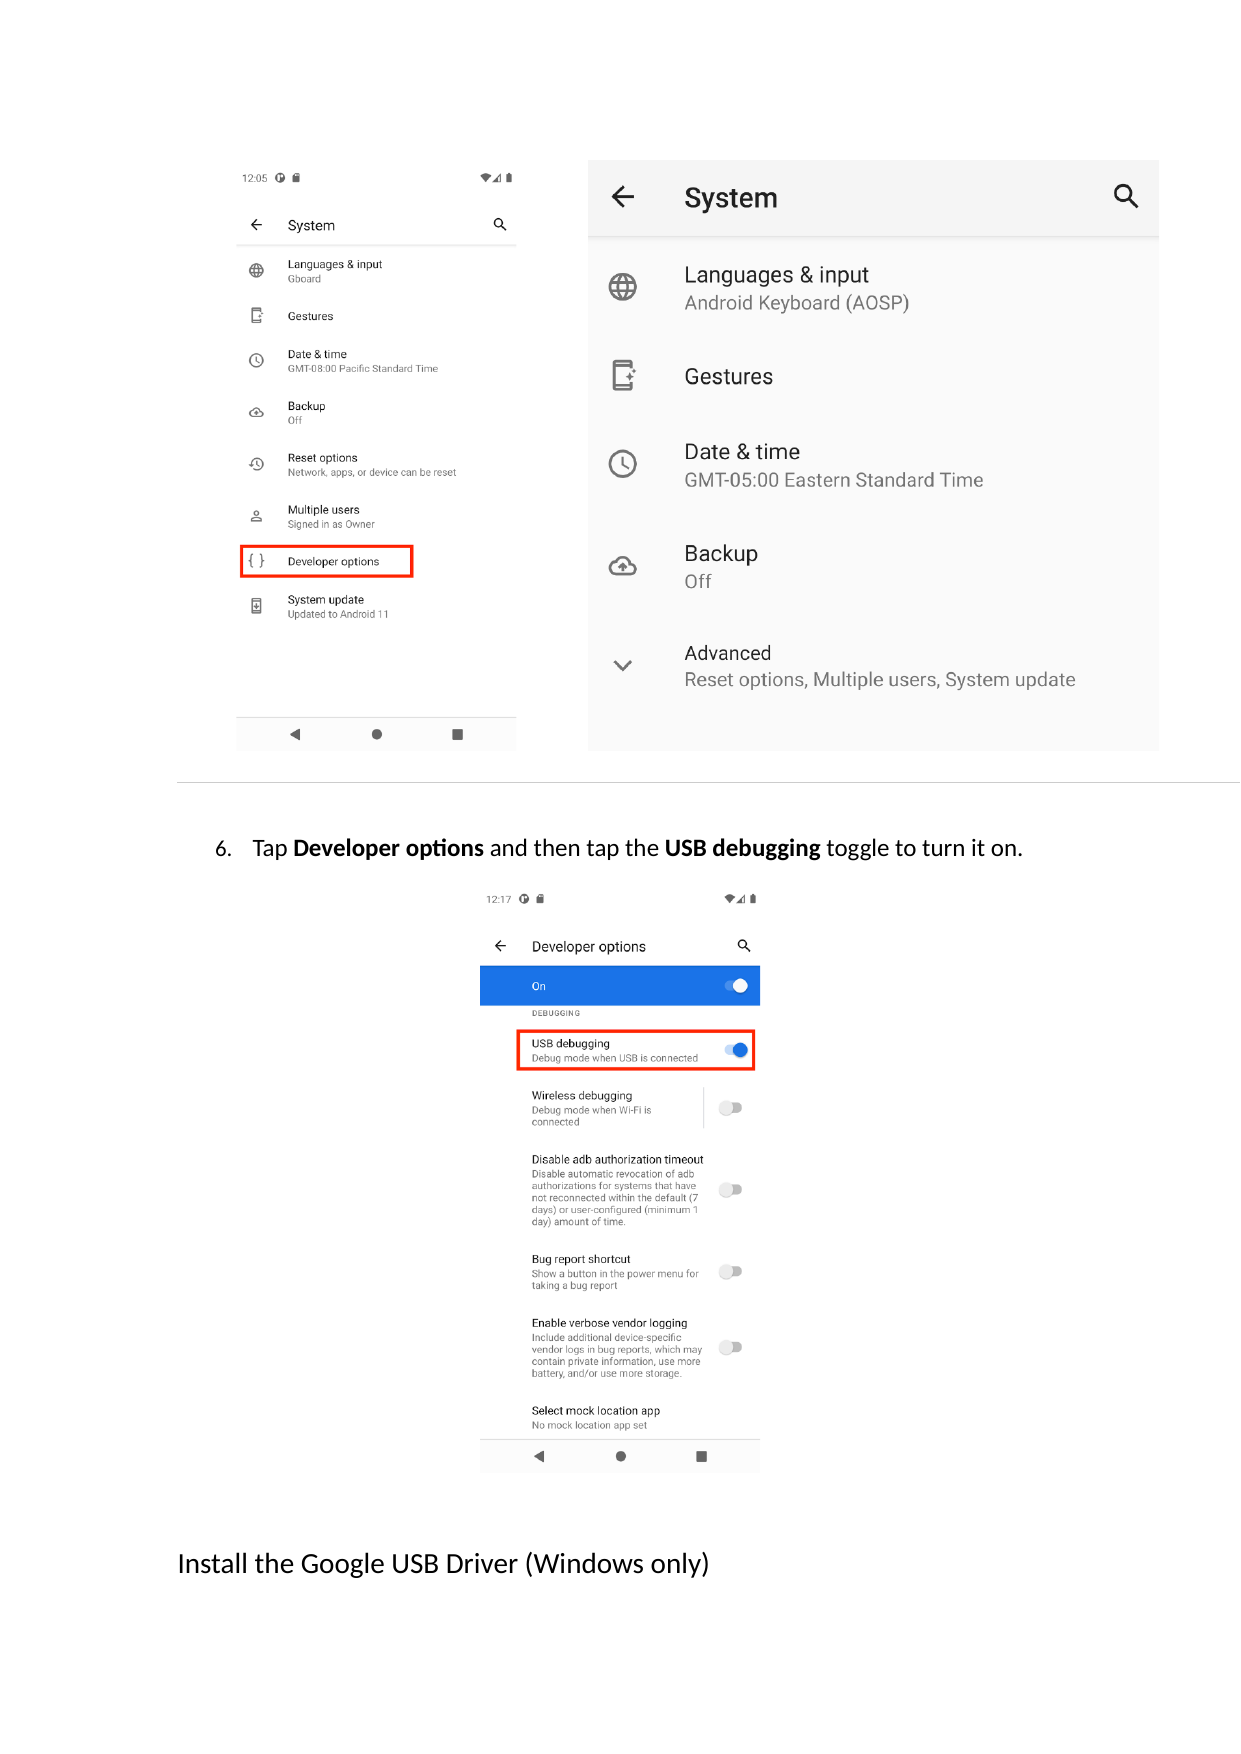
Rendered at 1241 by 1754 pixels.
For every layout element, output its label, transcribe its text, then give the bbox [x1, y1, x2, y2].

text Install the Google USB Driver (Windows only) [177, 1545, 1063, 1581]
table_header [576, 148, 1240, 782]
list Tap Developer options and then tap the USB debugging toggle to turn it on. [215, 832, 1063, 863]
table_header [177, 148, 576, 782]
